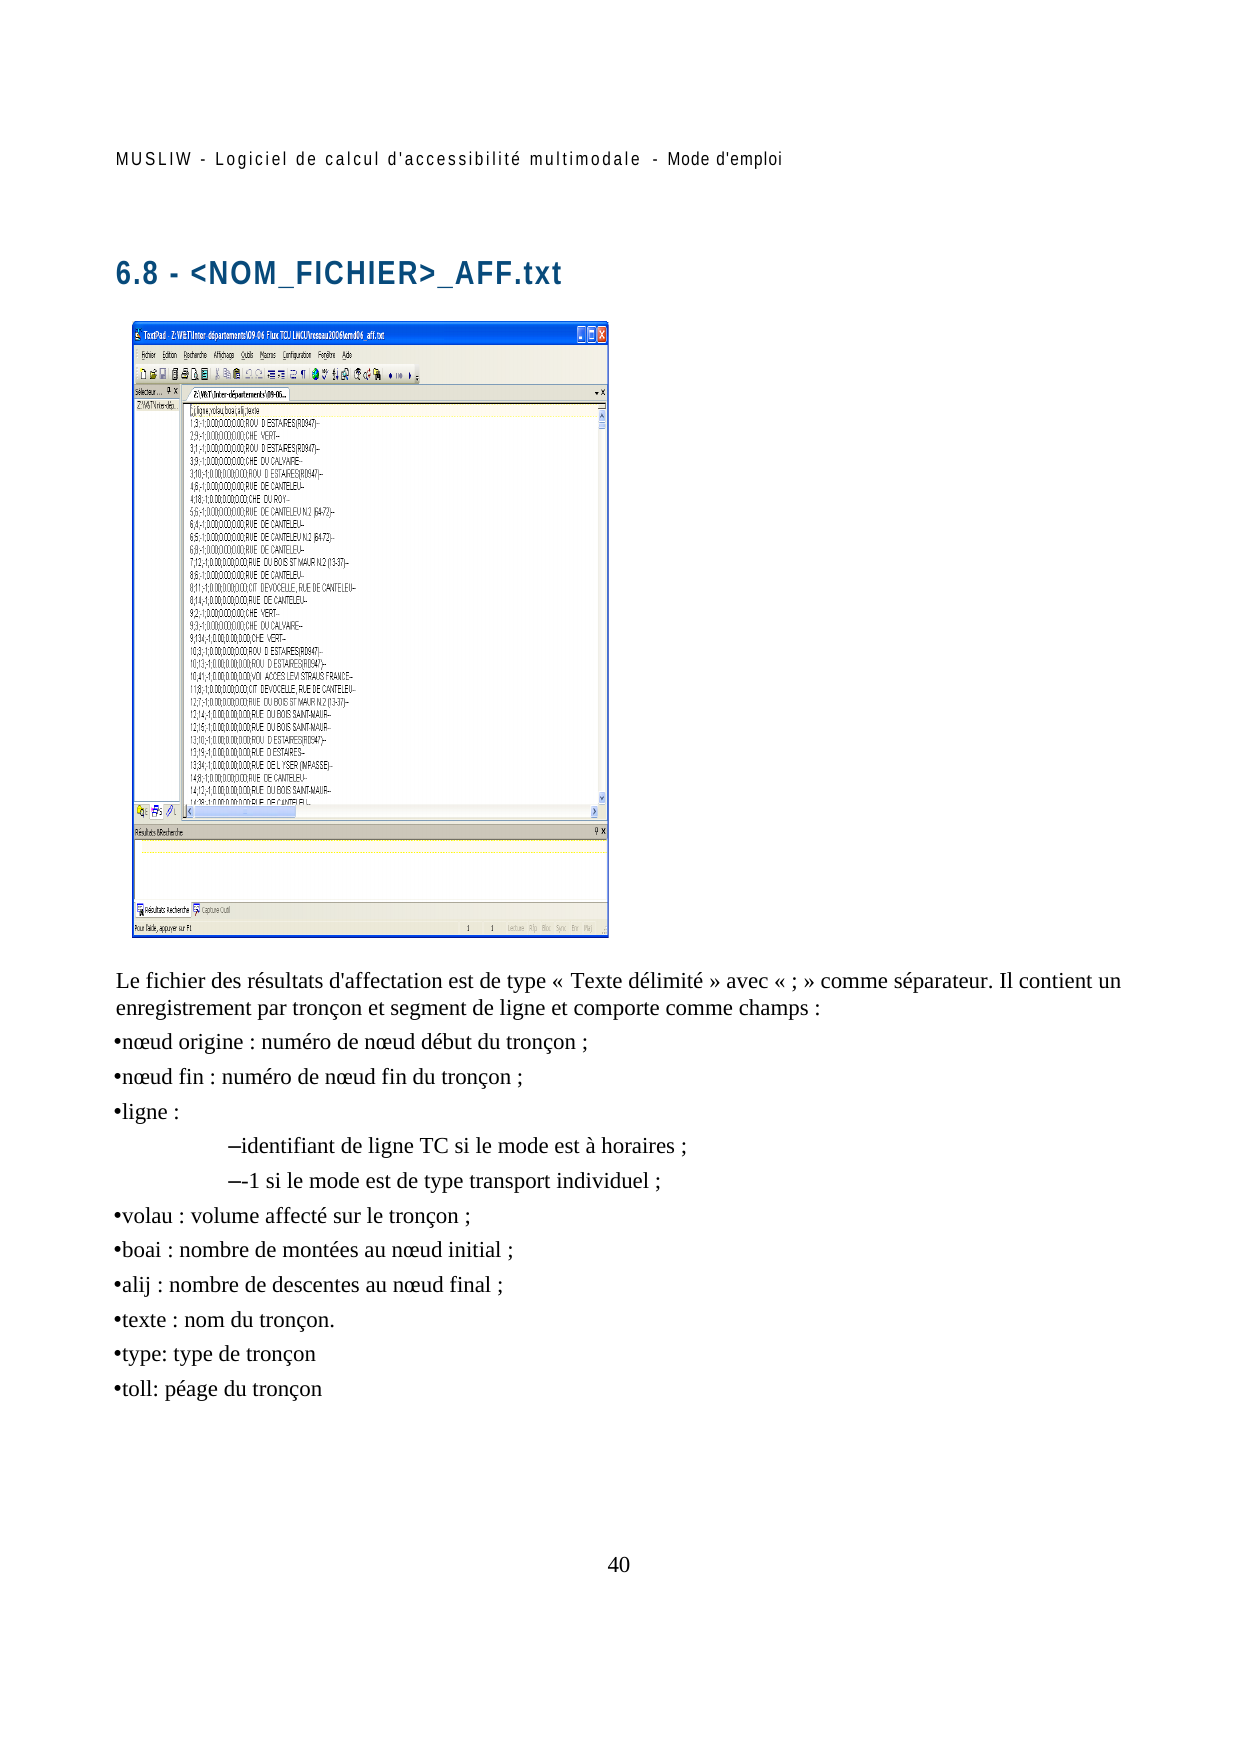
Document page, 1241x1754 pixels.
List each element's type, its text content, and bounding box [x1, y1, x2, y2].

subtitle <NOM_FICHIER>_AFF.txt [116, 253, 1122, 292]
list type: type de tronçon [114, 1341, 1127, 1367]
list boai : nombre de montées au nœud initial ; [114, 1236, 1127, 1263]
list ligne : [114, 1098, 1127, 1124]
text Le fichier des résultats d'affectation est de type « Texte délimité » avec « ; » comme séparateur. Il contient un enregistrement par tronçon et segment de ligne et comporte comme champs : [116, 967, 1122, 1020]
picture [132, 321, 609, 938]
list volau : volume affecté sur le tronçon ; [114, 1202, 1127, 1228]
list toll: péage du tronçon [114, 1375, 1127, 1402]
list nœud origine : numéro de nœud début du tronçon ; [114, 1028, 1127, 1055]
list alij : nombre de descentes au nœud final ; [114, 1271, 1127, 1297]
list nœud fin : numéro de nœud fin du tronçon ; [114, 1063, 1127, 1089]
list texte : nom du tronçon. [114, 1306, 1127, 1332]
list identifiant de ligne TC si le mode est à horaires ; [228, 1132, 1122, 1159]
list -1 si le mode est de type transport individuel ; [228, 1167, 1122, 1193]
